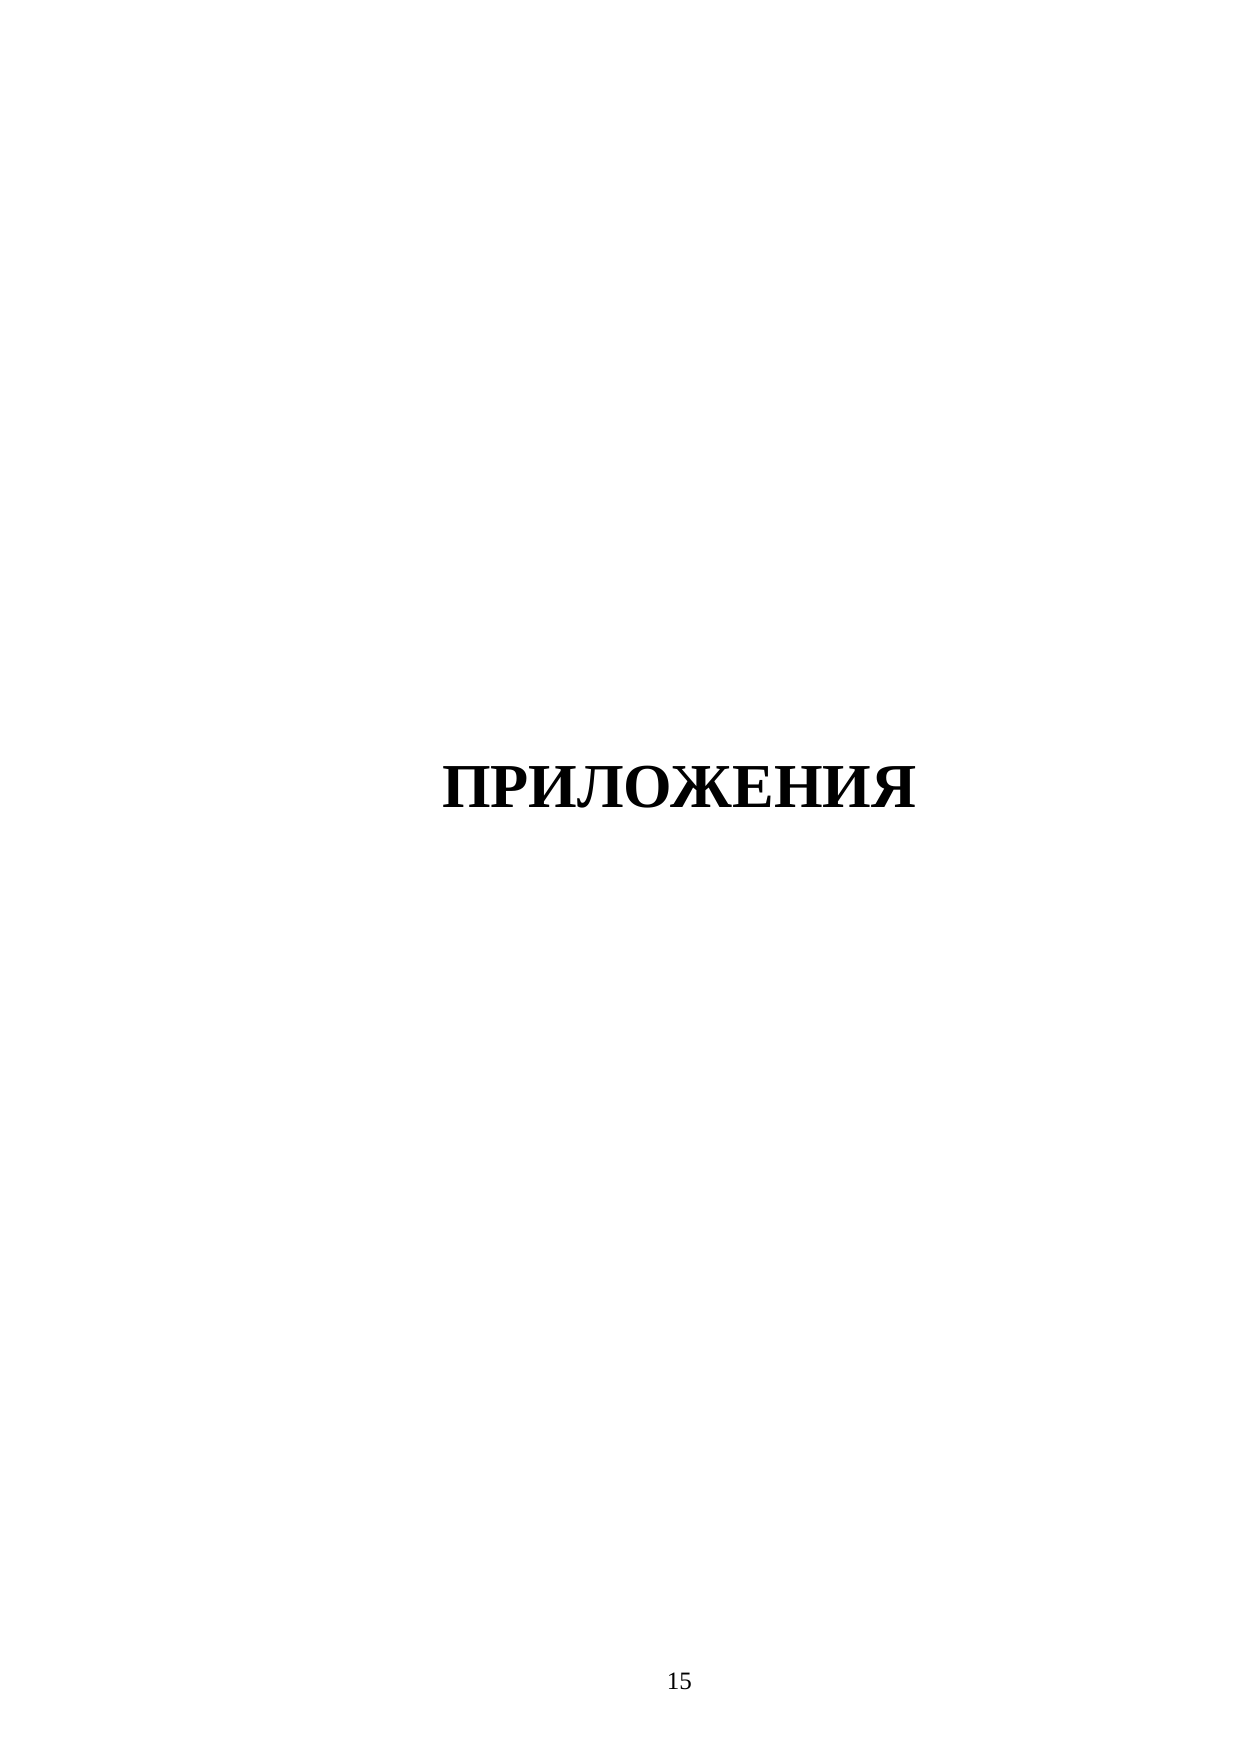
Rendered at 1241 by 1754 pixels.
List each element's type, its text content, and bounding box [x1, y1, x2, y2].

text ПРИЛОЖЕНИЯ [177, 749, 1181, 864]
